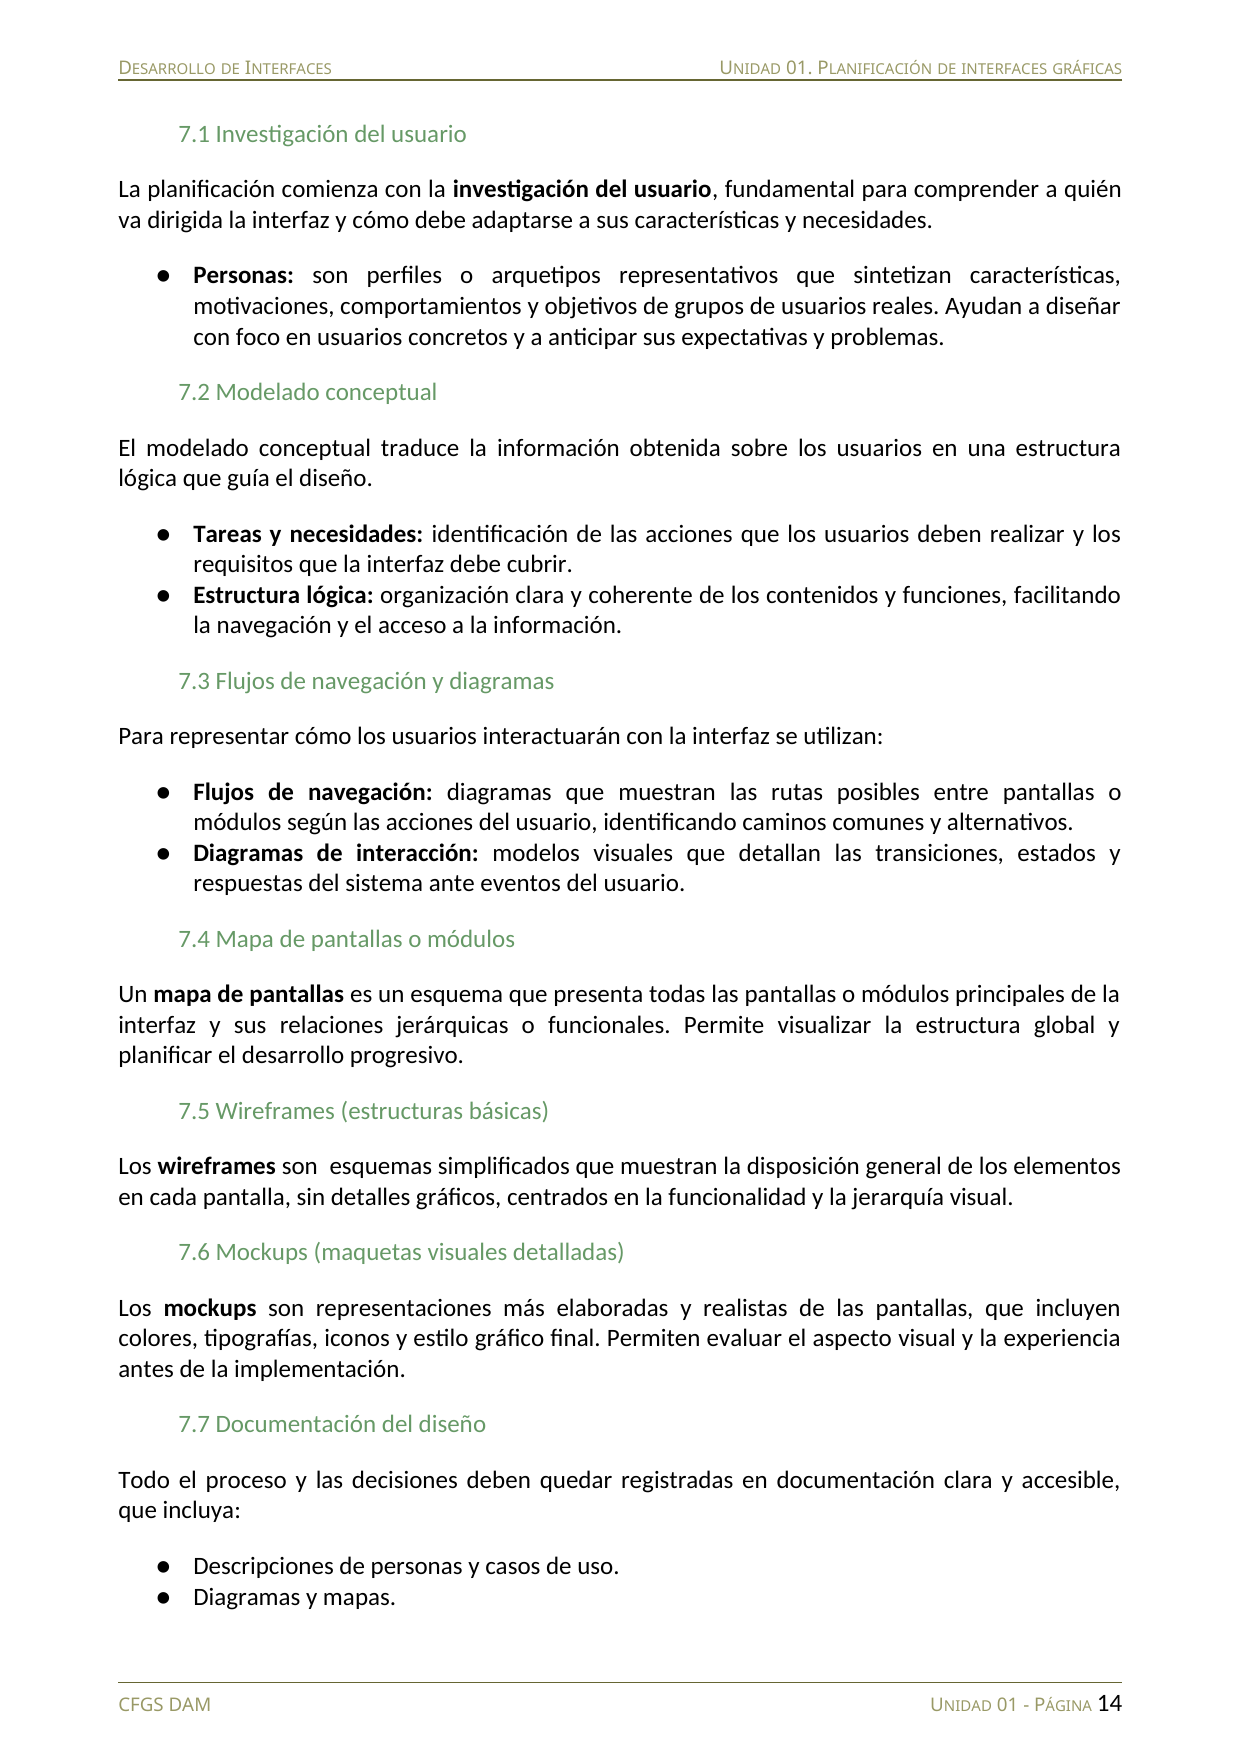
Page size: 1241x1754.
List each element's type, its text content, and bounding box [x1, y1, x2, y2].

list Personas: son perfiles o arquetipos representativos que sintetizan características, motivaciones, comportamientos y objetivos de grupos de usuarios reales. Ayudan a diseñar con foco en usuarios concretos y a anticipar sus expectativas y problemas. [156, 259, 1122, 351]
list Estructura lógica: organización clara y coherente de los contenidos y funciones, facilitando la navegación y el acceso a la información. [156, 579, 1122, 640]
subtitle 7.6 Mockups (maquetas visuales detalladas) [178, 1237, 1122, 1267]
subtitle 7.2 Modelado conceptual [178, 376, 1122, 407]
list Diagramas de interacción: modelos visuales que detallan las transiciones, estados y respuestas del sistema ante eventos del usuario. [156, 837, 1122, 898]
text La planificación comienza con la investigación del usuario, fundamental para comprender a quién va dirigida la interfaz y cómo debe adaptarse a sus características y necesidades. [118, 173, 1122, 234]
text Todo el proceso y las decisiones deben quedar registradas en documentación clara y accesible, que incluya: [118, 1464, 1122, 1525]
subtitle 7.7 Documentación del diseño [178, 1409, 1122, 1439]
list Descripciones de personas y casos de uso. [156, 1550, 1122, 1581]
text El modelado conceptual traduce la información obtenida sobre los usuarios en una estructura lógica que guía el diseño. [118, 432, 1122, 493]
subtitle 7.1 Investigación del usuario [178, 118, 1122, 148]
list Flujos de navegación: diagramas que muestran las rutas posibles entre pantallas o módulos según las acciones del usuario, identificando caminos comunes y alternativos. [156, 776, 1122, 837]
subtitle 7.5 Wireframes (estructuras básicas) [178, 1095, 1122, 1126]
list Tareas y necesidades: identificación de las acciones que los usuarios deben realizar y los requisitos que la interfaz debe cubrir. [156, 518, 1122, 579]
text Los wireframes son esquemas simplificados que muestran la disposición general de los elementos en cada pantalla, sin detalles gráficos, centrados en la funcionalidad y la jerarquía visual. [118, 1151, 1122, 1212]
text Un mapa de pantallas es un esquema que presenta todas las pantallas o módulos principales de la interfaz y sus relaciones jerárquicas o funcionales. Permite visualizar la estructura global y planificar el desarrollo progresivo. [118, 978, 1122, 1070]
text Los mockups son representaciones más elaboradas y realistas de las pantallas, que incluyen colores, tipografías, iconos y estilo gráfico final. Permiten evaluar el aspecto visual y la experiencia antes de la implementación. [118, 1292, 1122, 1384]
text Para representar cómo los usuarios interactuarán con la interfaz se utilizan: [118, 720, 1122, 751]
subtitle 7.3 Flujos de navegación y diagramas [178, 665, 1122, 695]
subtitle 7.4 Mapa de pantallas o módulos [178, 923, 1122, 953]
list Diagramas y mapas. [156, 1581, 1122, 1611]
